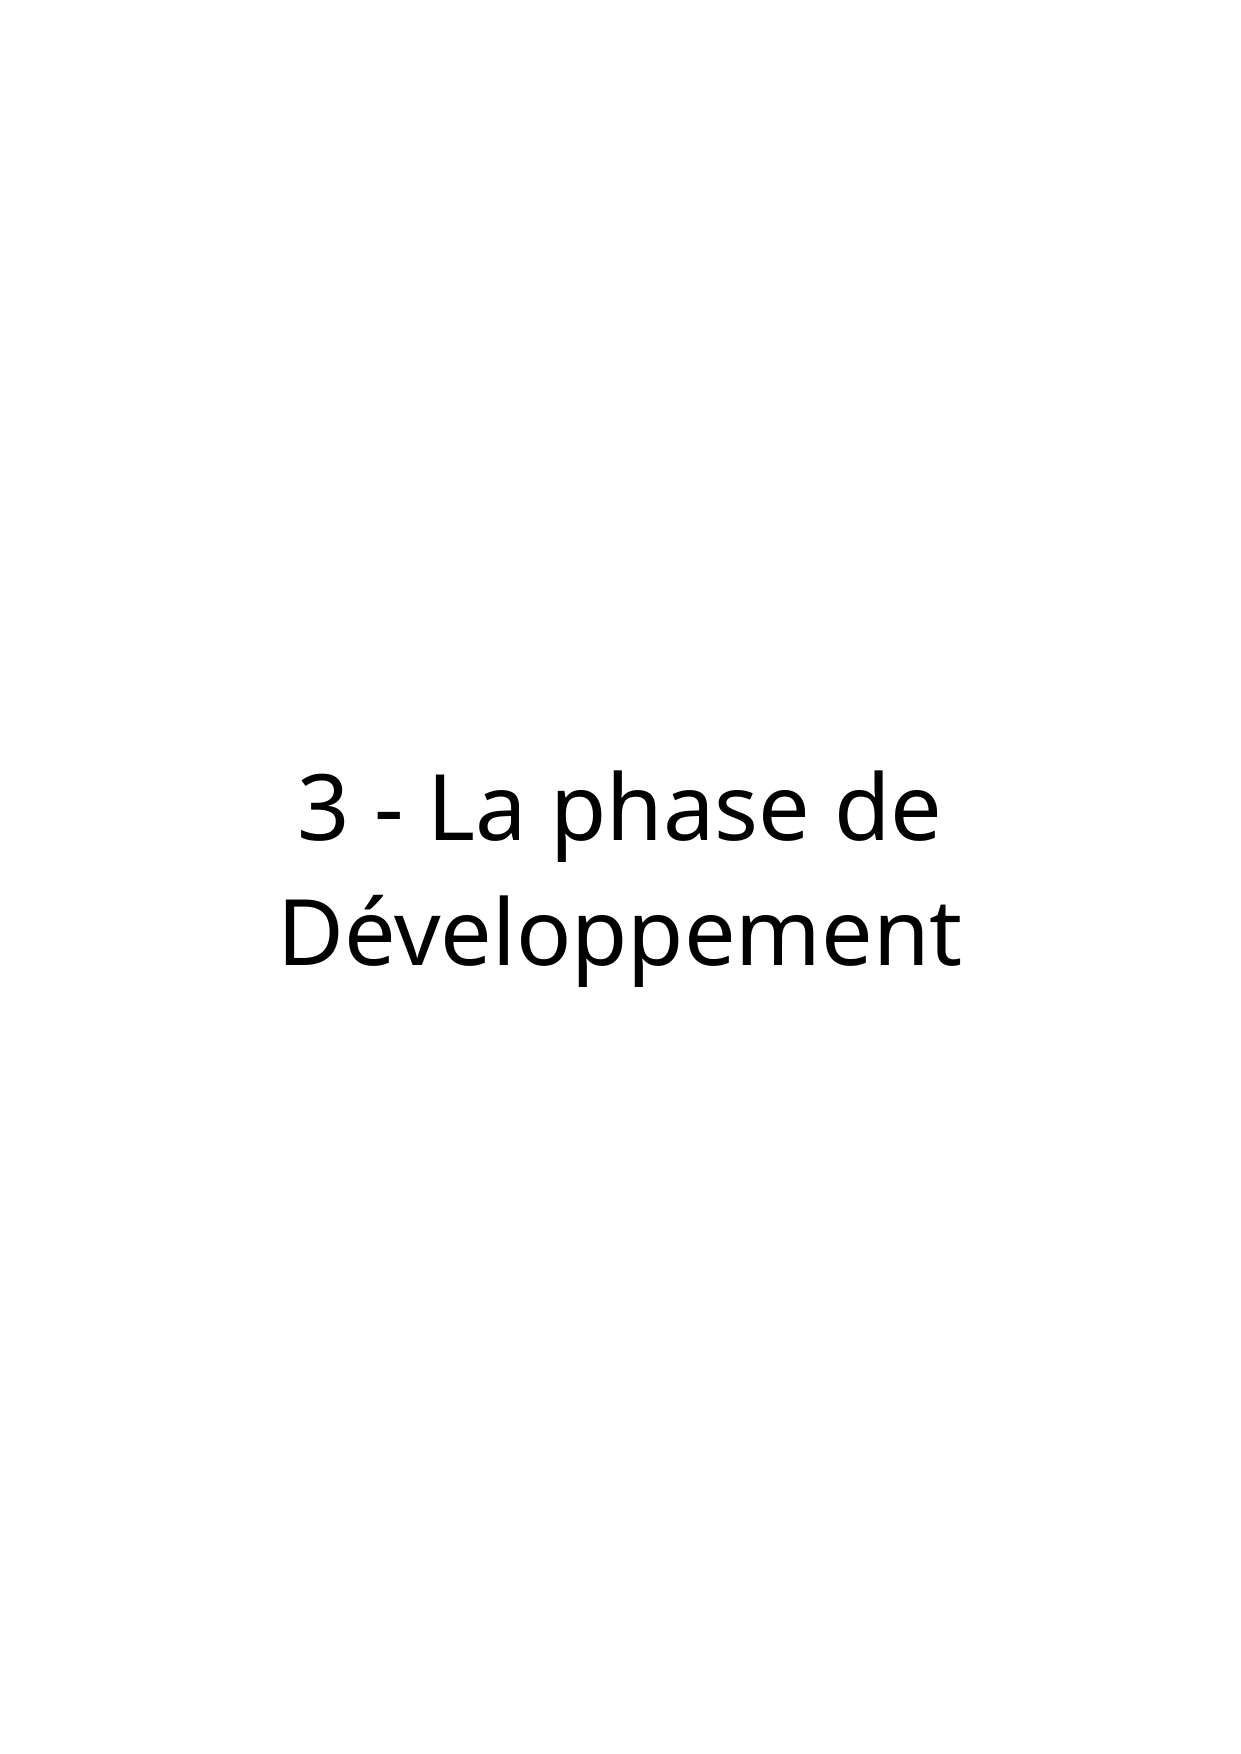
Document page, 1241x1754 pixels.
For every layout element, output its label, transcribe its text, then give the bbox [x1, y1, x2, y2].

text 3 - La phase de [118, 743, 1122, 867]
text Développement [118, 867, 1122, 992]
